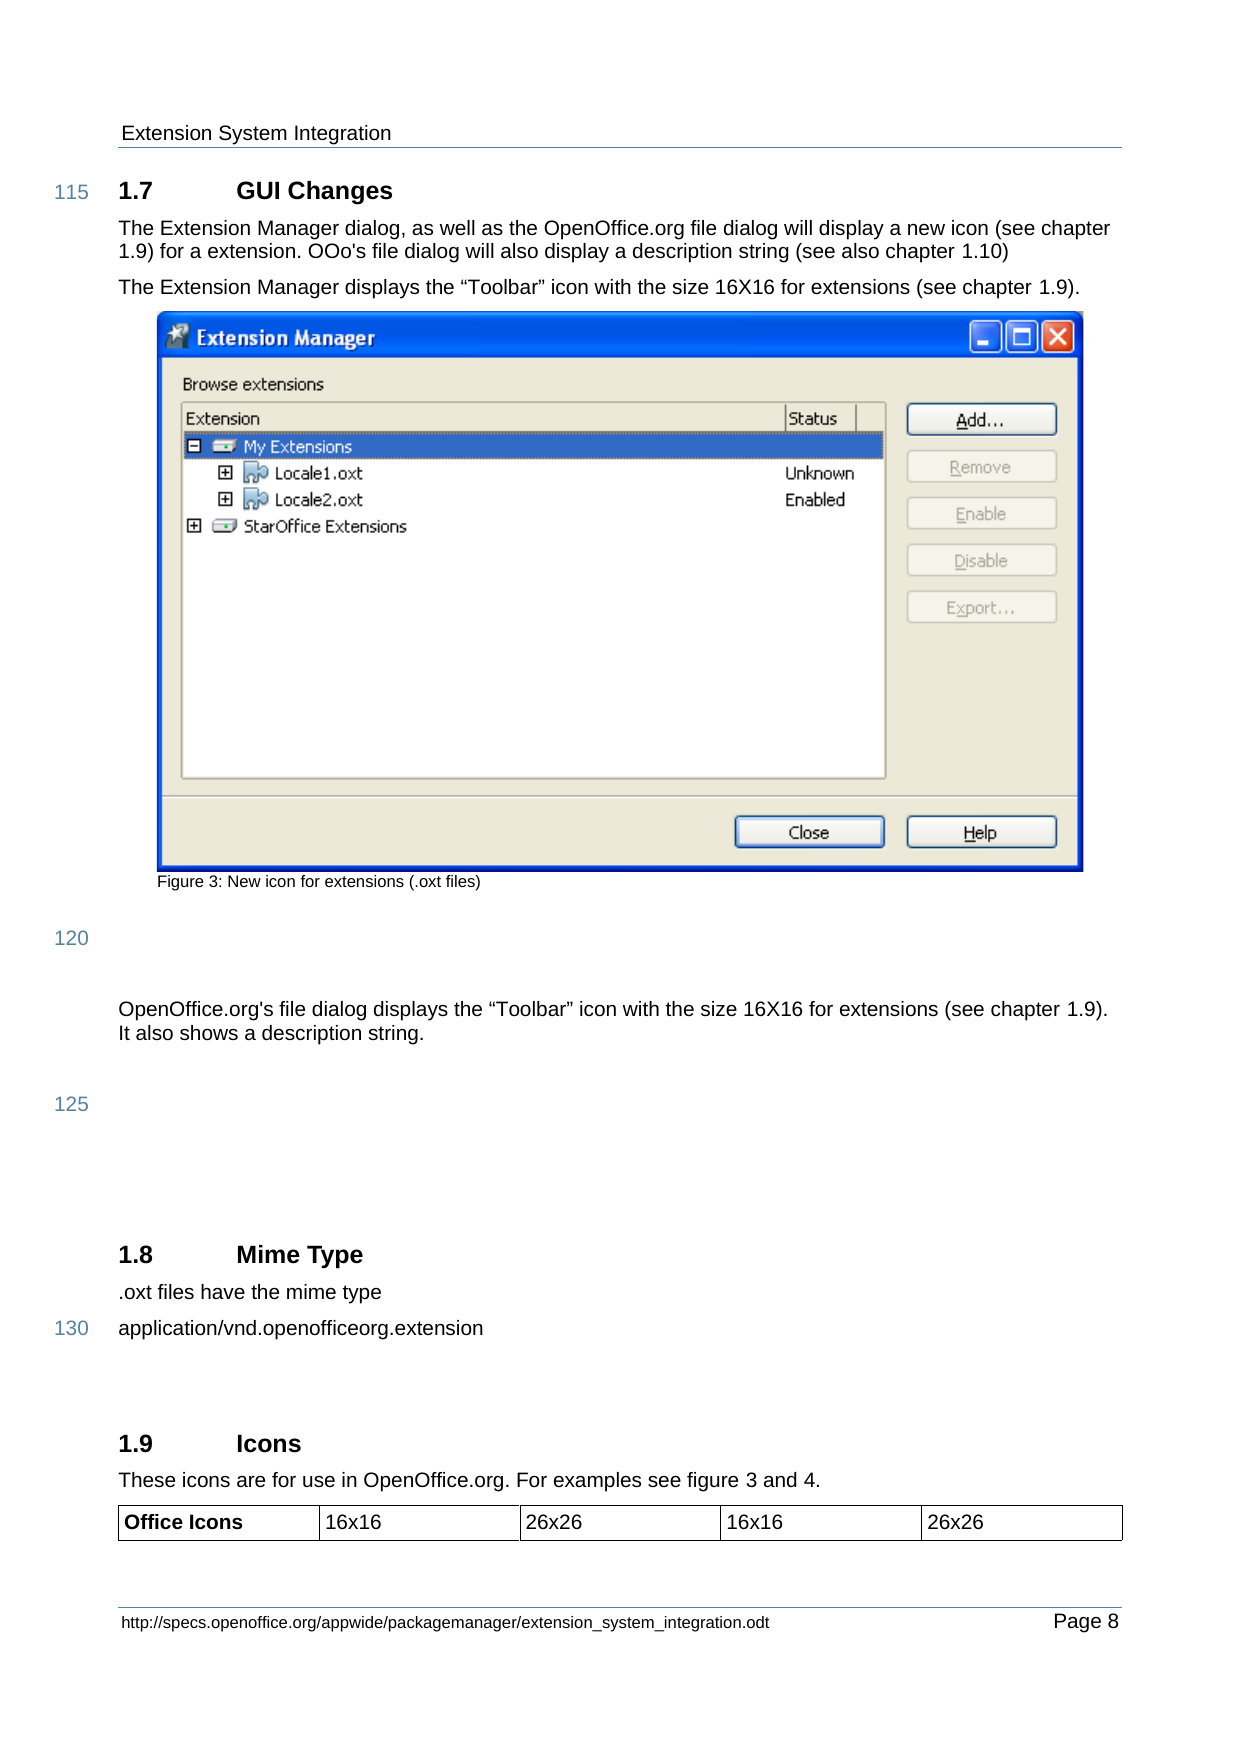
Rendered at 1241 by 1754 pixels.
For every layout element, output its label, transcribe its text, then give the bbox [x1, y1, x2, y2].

text OpenOffice.org's file dialog displays the “Toolbar” icon with the size 16X16 for extensions (see chapter 1.9). It also shows a description string. [118, 998, 1122, 1044]
text Figure 3: New icon for extensions (.oxt files) [157, 872, 1083, 891]
table_header 16x16 [721, 1506, 921, 1540]
text The Extension Manager displays the “Toolbar” icon with the size 16X16 for extensions (see chapter 1.9). [118, 275, 1122, 299]
text application/vnd.openofficeorg.extension [118, 1317, 1122, 1340]
table_header 16x16 [320, 1506, 519, 1540]
table_header Office Icons [119, 1506, 319, 1540]
picture [156, 311, 1084, 872]
table_header 26x26 [922, 1506, 1122, 1540]
text These icons are for use in OpenOffice.org. For examples see figure 3 and 4. [118, 1469, 1122, 1492]
text .oxt files have the mime type [118, 1281, 1122, 1304]
subtitle Mime Type [118, 1241, 1122, 1269]
table_header 26x26 [521, 1506, 720, 1540]
text The Extension Manager dialog, as well as the OpenOffice.org file dialog will display a new icon (see chapter 1.9) for a extension. OOo's file dialog will also display a description string (see also chapter 1.10) [118, 216, 1122, 263]
subtitle Icons [118, 1429, 1122, 1457]
subtitle GUI Changes [118, 177, 1122, 205]
